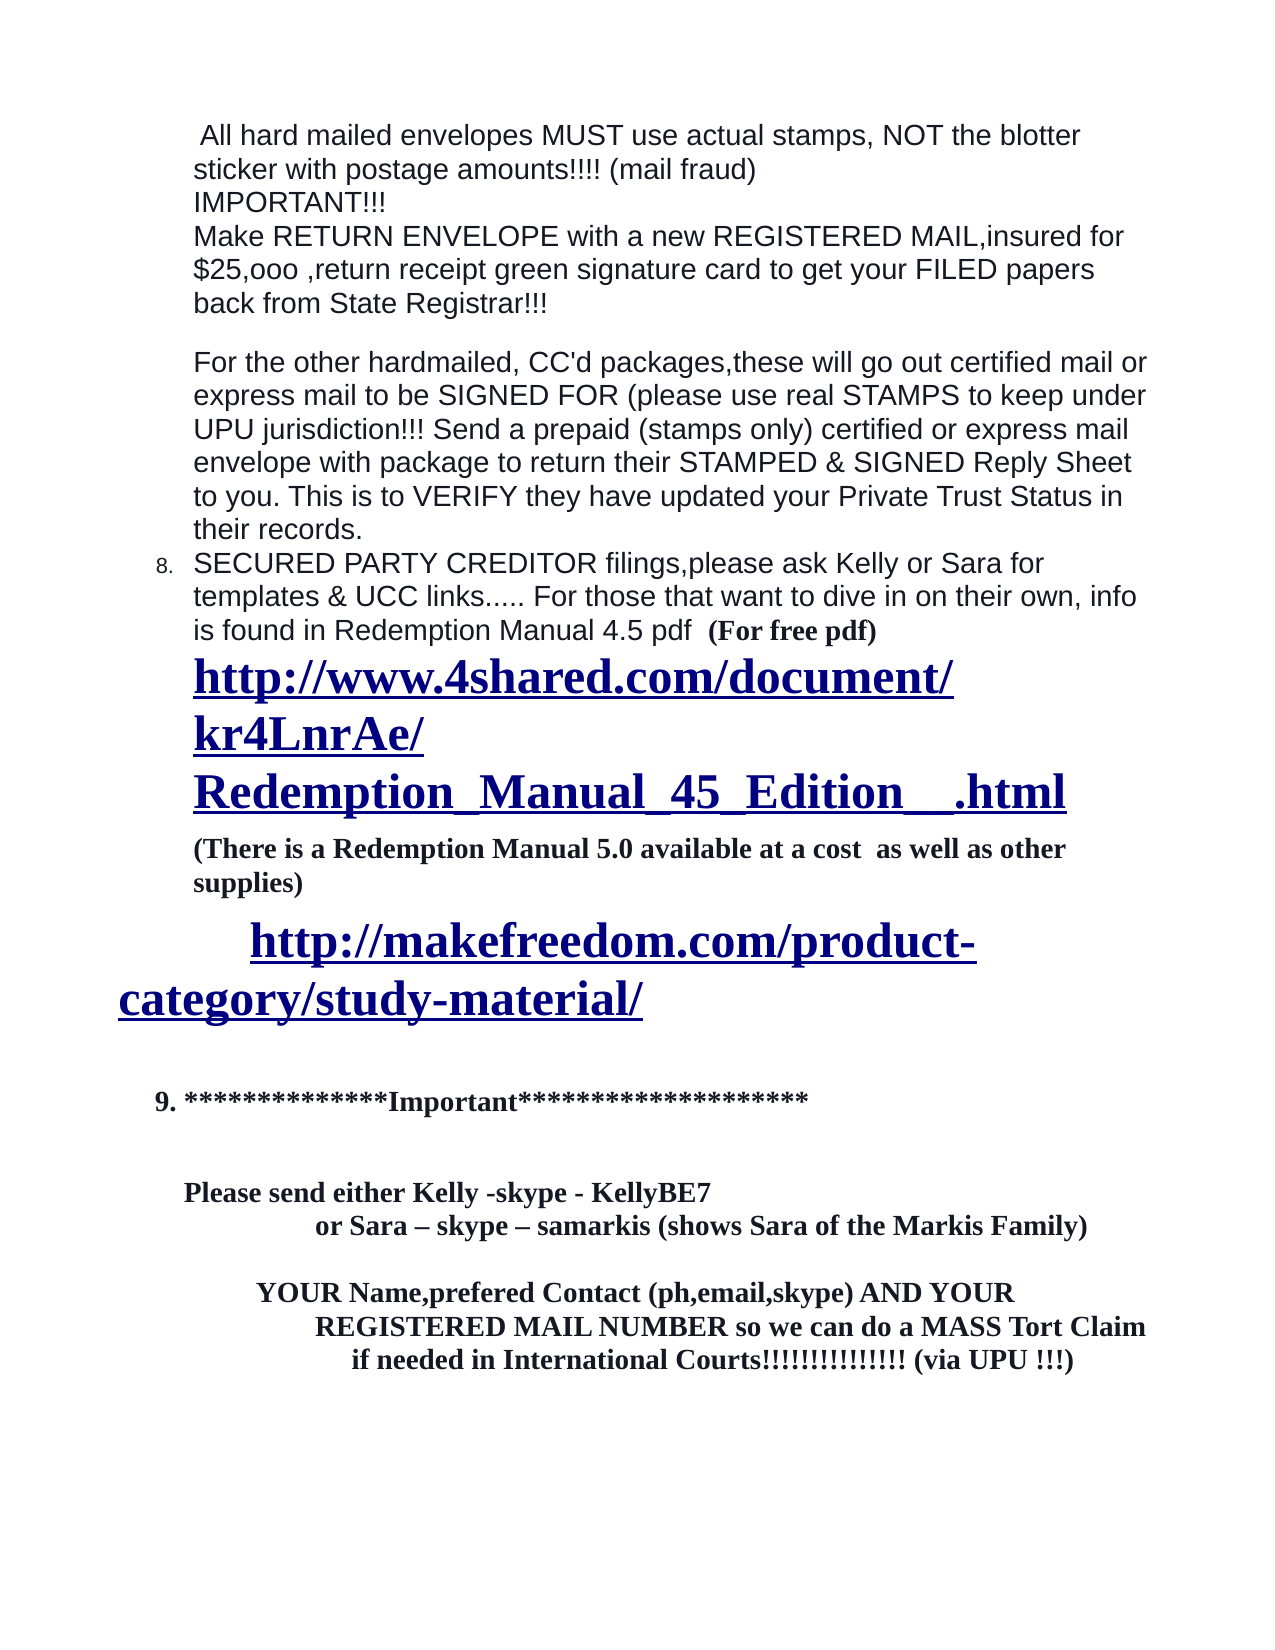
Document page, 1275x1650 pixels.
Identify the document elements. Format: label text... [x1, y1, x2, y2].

text REGISTERED MAIL NUMBER so we can do a MASS Tort Claim [118, 1309, 1157, 1342]
list http://www.4shared.com/document/kr4LnrAe/Redemption_Manual_45_Edition__.html [156, 647, 1157, 819]
list SECURED PARTY CREDITOR filings,please ask Kelly or Sara for templates & UCC links..... For those that want to dive in on their own, info is found in Redemption Manual 4.5 pdf (For free pdf) [156, 546, 1157, 647]
text YOUR Name,prefered Contact (ph,email,skype) AND YOUR [118, 1275, 1157, 1309]
list (There is a Redemption Manual 5.0 available at a cost as well as other supplies) [156, 832, 1157, 899]
text Please send either Kelly -skype - KellyBE7 [118, 1175, 1157, 1208]
text http://makefreedom.com/product-category/study-material/ [118, 911, 1157, 1026]
list IMPORTANT!!! [156, 185, 1157, 219]
text or Sara – skype – samarkis (shows Sara of the Markis Family) [118, 1208, 1157, 1242]
list Make RETURN ENVELOPE with a new REGISTERED MAIL,insured for $25,ooo ,return receipt green signature card to get your FILED papers back from State Registrar!!! [156, 219, 1157, 319]
list For the other hardmailed, CC'd packages,these will go out certified mail or express mail to be SIGNED FOR (please use real STAMPS to keep under UPU jurisdiction!!! Send a prepaid (stamps only) certified or express mail envelope with package to return their STAMPED & SIGNED Reply Sheet to you. This is to VERIFY they have updated your Private Trust Status in their records. [156, 344, 1157, 546]
text 9. **************Important******************** [118, 1084, 1157, 1117]
text if needed in International Courts!!!!!!!!!!!!!!! (via UPU !!!) [118, 1342, 1157, 1376]
list All hard mailed envelopes MUST use actual stamps, NOT the blotter sticker with postage amounts!!!! (mail fraud) [156, 118, 1157, 185]
